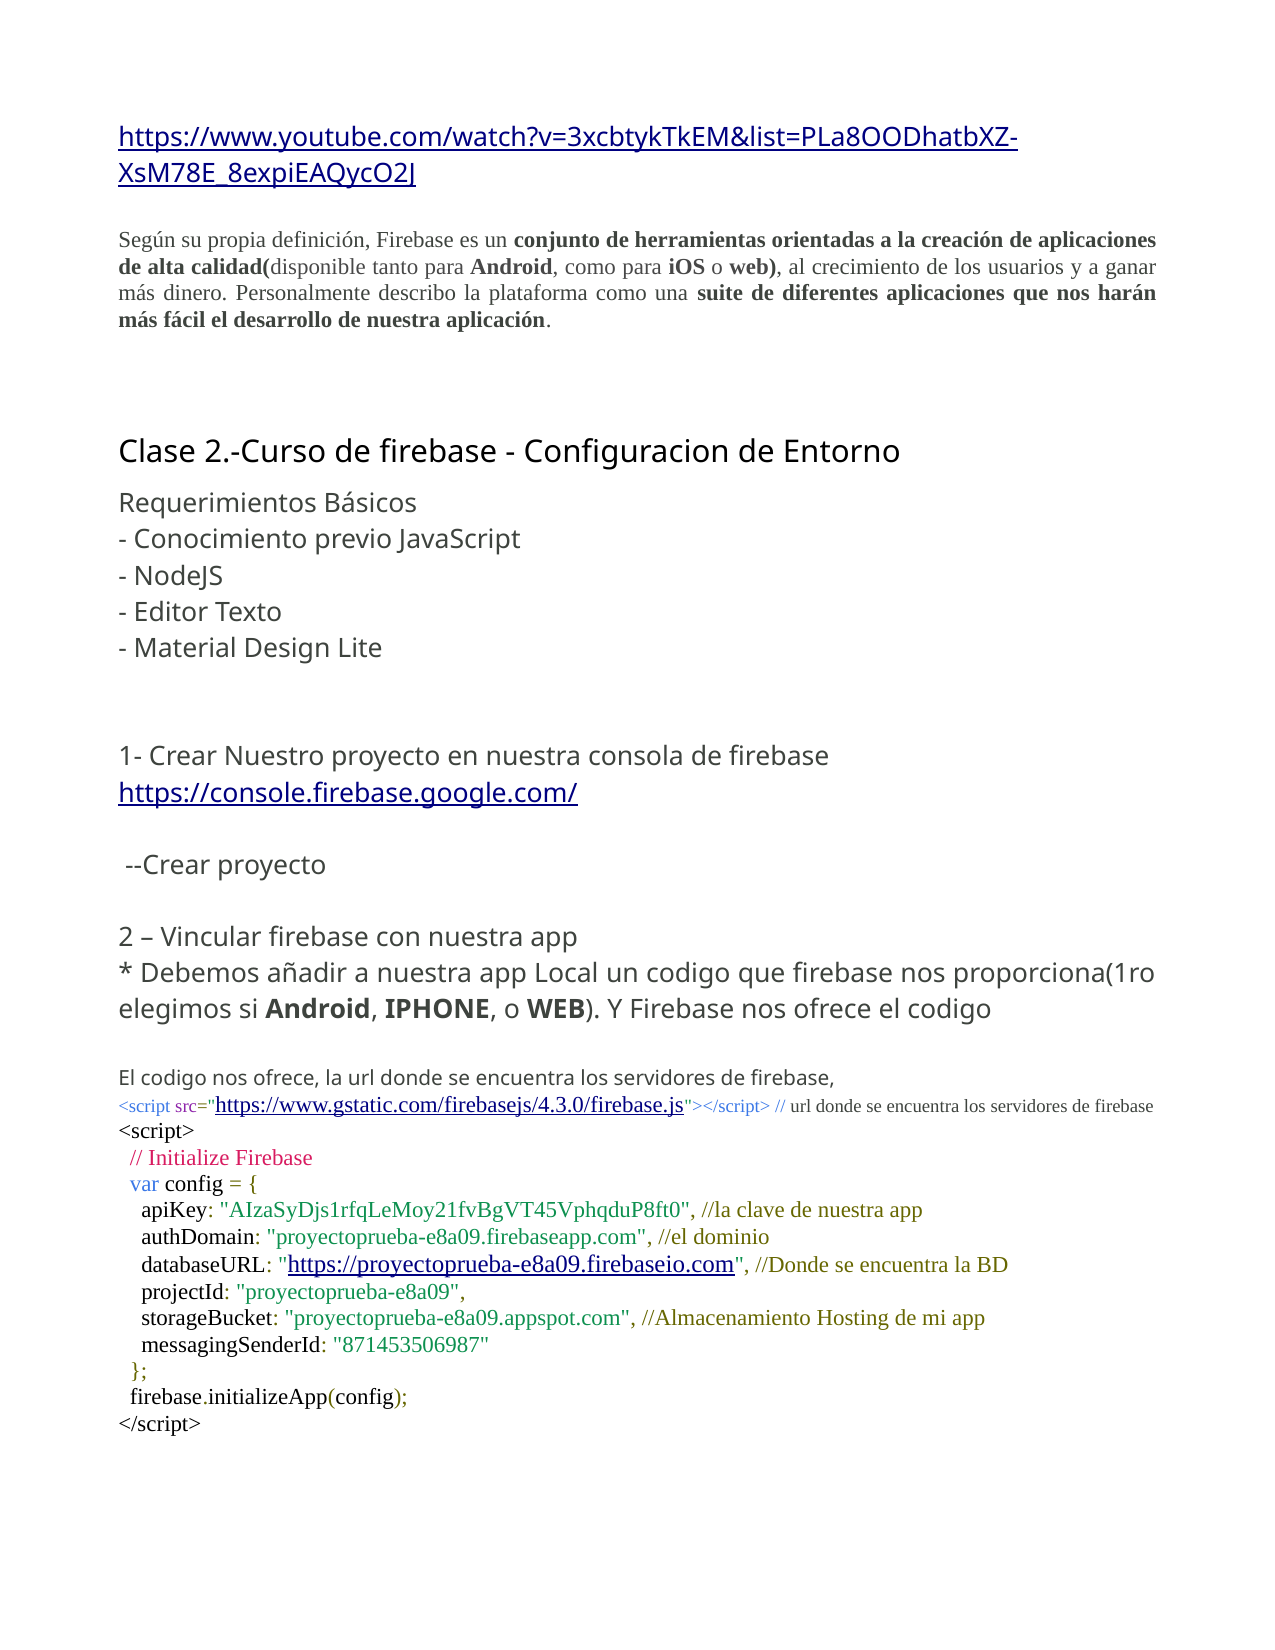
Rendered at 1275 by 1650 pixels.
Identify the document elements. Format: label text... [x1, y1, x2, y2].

text https://www.youtube.com/watch?v=3xcbtykTkEM&list=PLa8OODhatbXZ-XsM78E_8expiEAQycO2J [118, 118, 1157, 190]
text firebase.initializeApp(config); [118, 1383, 1157, 1410]
text messagingSenderId: "871453506987" [118, 1331, 1157, 1357]
text databaseURL: "https://proyectoprueba-e8a09.firebaseio.com", //Donde se encuentra la BD [118, 1249, 1157, 1278]
text </script> [118, 1410, 1157, 1436]
text // Initialize Firebase [118, 1144, 1157, 1170]
text https://console.firebase.google.com/ [118, 773, 1157, 810]
text Requerimientos Básicos [118, 484, 1157, 521]
text authDomain: "proyectoprueba-e8a09.firebaseapp.com", //el dominio [118, 1223, 1157, 1249]
text }; [118, 1357, 1157, 1383]
text 2 – Vincular firebase con nuestra app [118, 918, 1157, 954]
text - NodeJS [118, 557, 1157, 593]
text <script src="https://www.gstatic.com/firebasejs/4.3.0/firebase.js"></script> // url donde se encuentra los servidores de firebase [118, 1091, 1157, 1117]
text - Conocimiento previo JavaScript [118, 521, 1157, 557]
text --Crear proyecto [118, 846, 1157, 882]
subtitle Clase 2.-Curso de firebase - Configuracion de Entorno [118, 429, 1157, 472]
text 1- Crear Nuestro proyecto en nuestra consola de firebase [118, 737, 1157, 773]
text - Editor Texto [118, 593, 1157, 629]
text Según su propia definición, Firebase es un conjunto de herramientas orientadas a la creación de aplicaciones de alta calidad(disponible tanto para Android, como para iOS o web), al crecimiento de los usuarios y a ganar más dinero. Personalmente describo la plataforma como una suite de diferentes aplicaciones que nos harán más fácil el desarrollo de nuestra aplicación. [118, 227, 1157, 332]
text El codigo nos ofrece, la url donde se encuentra los servidores de firebase, [118, 1063, 1157, 1091]
text apiKey: "AIzaSyDjs1rfqLeMoy21fvBgVT45VphqduP8ft0", //la clave de nuestra app [118, 1197, 1157, 1223]
text - Material Design Lite [118, 629, 1157, 665]
text projectId: "proyectoprueba-e8a09", [118, 1278, 1157, 1304]
text <script> [118, 1117, 1157, 1144]
text * Debemos añadir a nuestra app Local un codigo que firebase nos proporciona(1ro elegimos si Android, IPHONE, o WEB). Y Firebase nos ofrece el codigo [118, 954, 1157, 1027]
text var config = { [118, 1170, 1157, 1197]
text storageBucket: "proyectoprueba-e8a09.appspot.com", //Almacenamiento Hosting de mi app [118, 1304, 1157, 1331]
